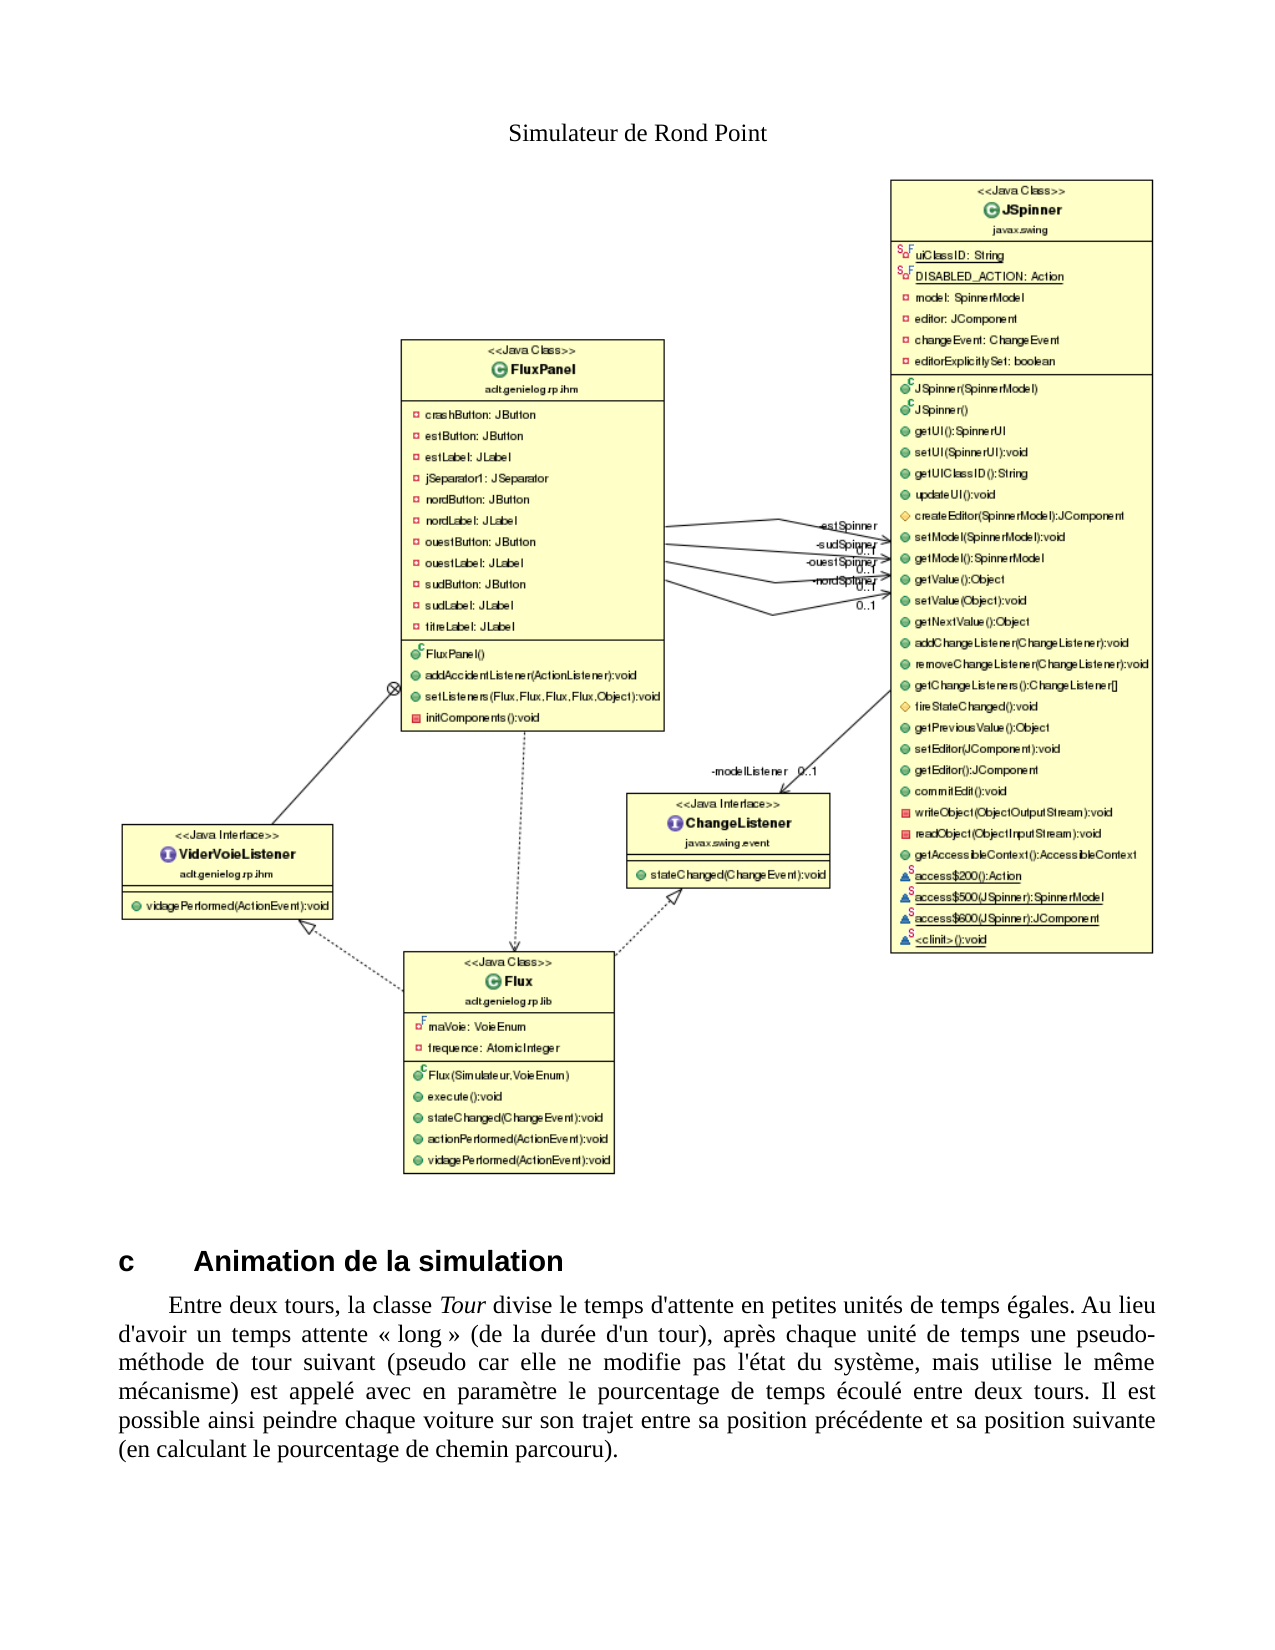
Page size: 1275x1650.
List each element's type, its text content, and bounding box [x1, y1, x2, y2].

picture [118, 176, 1157, 1178]
subtitle Animation de la simulation [118, 1244, 1157, 1277]
text Entre deux tours, la classe Tour divise le temps d'attente en petites unités de temps égales. Au lieu d'avoir un temps attente « long » (de la durée d'un tour), après chaque unité de temps une pseudo-méthode de tour suivant (pseudo car elle ne modifie pas l'état du système, mais utilise le même mécanisme) est appelé avec en paramètre le pourcentage de temps écoulé entre deux tours. Il est possible ainsi peindre chaque voiture sur son trajet entre sa position précédente et sa position suivante (en calculant le pourcentage de chemin parcouru). [118, 1290, 1157, 1462]
